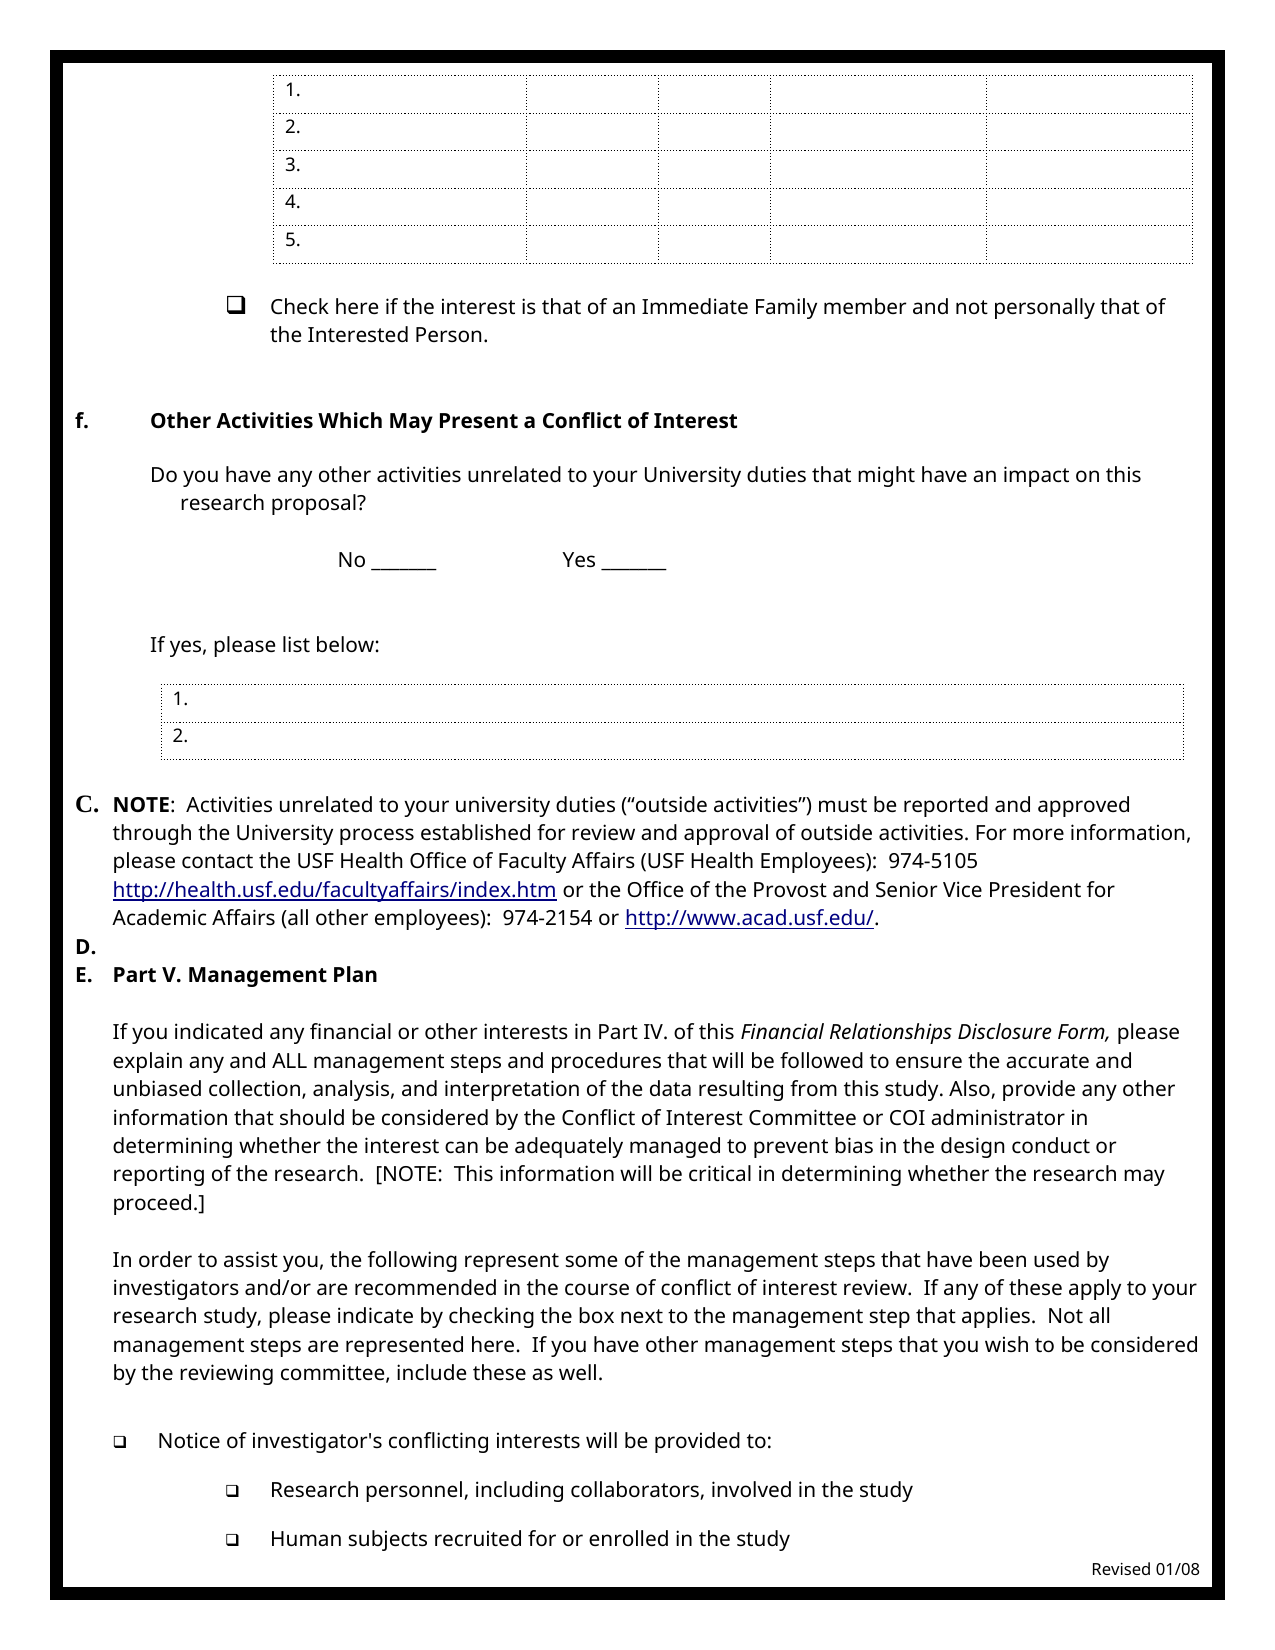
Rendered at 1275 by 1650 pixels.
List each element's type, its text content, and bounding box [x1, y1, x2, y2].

table_cell [527, 150, 658, 187]
table_cell 2. [161, 722, 1183, 759]
table_cell [527, 225, 658, 262]
text If you indicated any financial or other interests in Part IV. of this Financial Relationships Disclosure Form, please explain any and ALL management steps and procedures that will be followed to ensure the accurate and unbiased collection, analysis, and interpretation of the data resulting from this study. Also, provide any other information that should be considered by the Conflict of Interest Committee or COI administrator in determining whether the interest can be adequately managed to prevent bias in the design conduct or reporting of the research. [NOTE: This information will be critical in determining whether the research may proceed.] [112, 1017, 1200, 1216]
table_cell [658, 150, 771, 187]
list Check here if the interest is that of an Immediate Family member and not personally that of the Interested Person. [225, 292, 1200, 349]
table_cell [771, 188, 986, 225]
text f. Other Activities Which May Present a Conflict of Interest [75, 406, 1200, 434]
subtitle Part V. Management Plan [75, 960, 1200, 989]
table_cell [527, 75, 658, 112]
table_header 1. [161, 684, 1183, 722]
text If yes, please list below: [150, 630, 1200, 659]
table_cell [986, 188, 1192, 225]
list Human subjects recruited for or enrolled in the study [225, 1524, 1200, 1553]
text Do you have any other activities unrelated to your University duties that might have an impact on this research proposal? [150, 460, 1200, 517]
text In order to assist you, the following represent some of the management steps that have been used by investigators and/or are recommended in the course of conflict of interest review. If any of these apply to your research study, please indicate by checking the box next to the management step that applies. Not all management steps are represented here. If you have other management steps that you wish to be considered by the reviewing committee, include these as well. [112, 1245, 1200, 1387]
table_cell [771, 225, 986, 262]
table_cell [986, 150, 1192, 187]
table_cell [771, 75, 986, 112]
table_cell [986, 113, 1192, 150]
table_cell [658, 188, 771, 225]
list Notice of investigator's conflicting interests will be provided to: [112, 1426, 1200, 1454]
table_cell [986, 75, 1192, 112]
table_cell 2. [274, 113, 527, 150]
list Research personnel, including collaborators, involved in the study [225, 1475, 1200, 1503]
table_cell [986, 225, 1192, 262]
table_cell [658, 113, 771, 150]
subtitle NOTE: Activities unrelated to your university duties (“outside activities”) must be reported and approved through the University process established for review and approval of outside activities. For more information, please contact the USF Health Office of Faculty Affairs (USF Health Employees): 974-5105 http://health.usf.edu/facultyaffairs/index.htm or the Office of the Provost and Senior Vice President for Academic Affairs (all other employees): 974-2154 or http://www.acad.usf.edu/. [75, 789, 1200, 932]
table_cell 4. [274, 188, 527, 225]
table_cell [771, 113, 986, 150]
table_cell 3. [274, 150, 527, 187]
table_cell [658, 225, 771, 262]
table_cell 5. [274, 225, 527, 262]
table_cell [527, 113, 658, 150]
table_cell [658, 75, 771, 112]
text No _______ Yes _______ [112, 545, 1200, 573]
table_cell 1. [274, 75, 527, 112]
table_cell [771, 150, 986, 187]
table_cell [527, 188, 658, 225]
